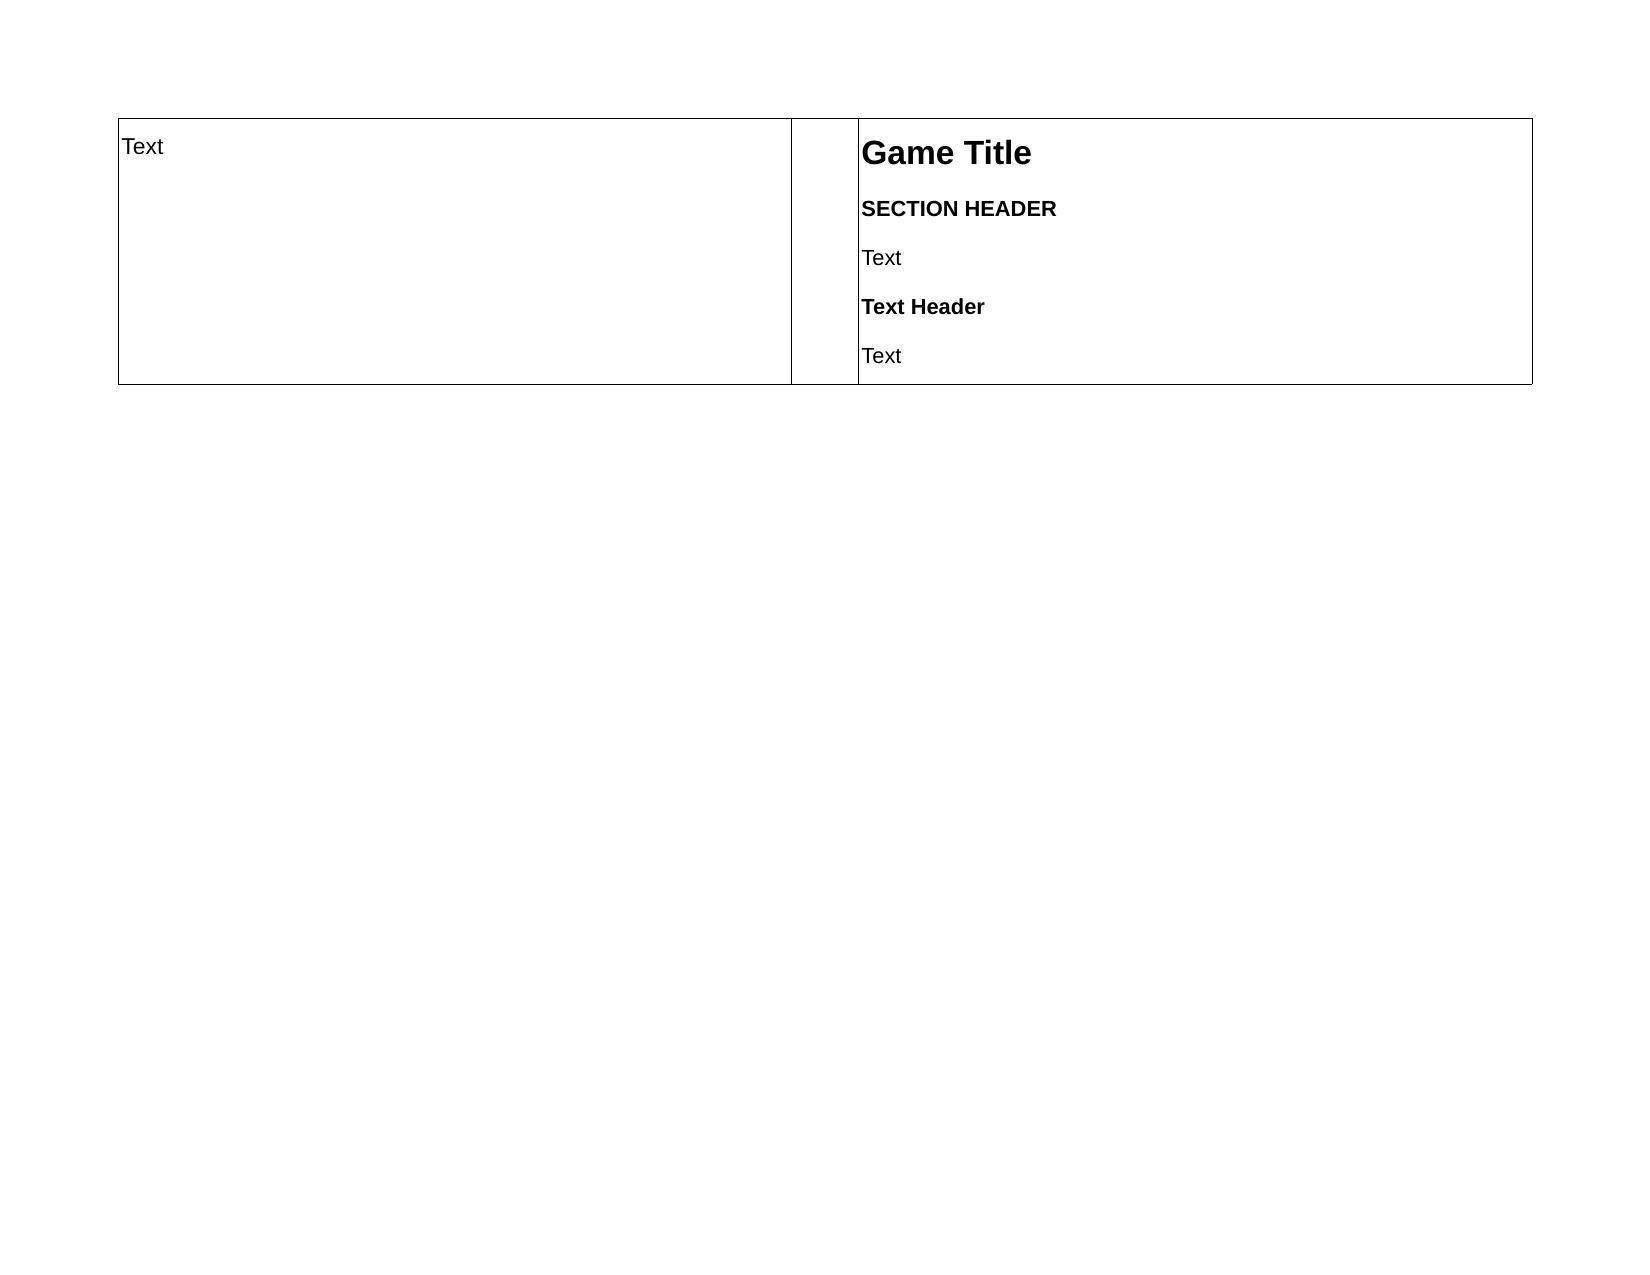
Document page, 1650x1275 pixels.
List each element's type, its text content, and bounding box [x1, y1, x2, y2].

table_header Game Title SECTION HEADER Text Text Header Text [859, 119, 1532, 383]
table_header Text [119, 119, 791, 383]
table_header [792, 119, 858, 383]
